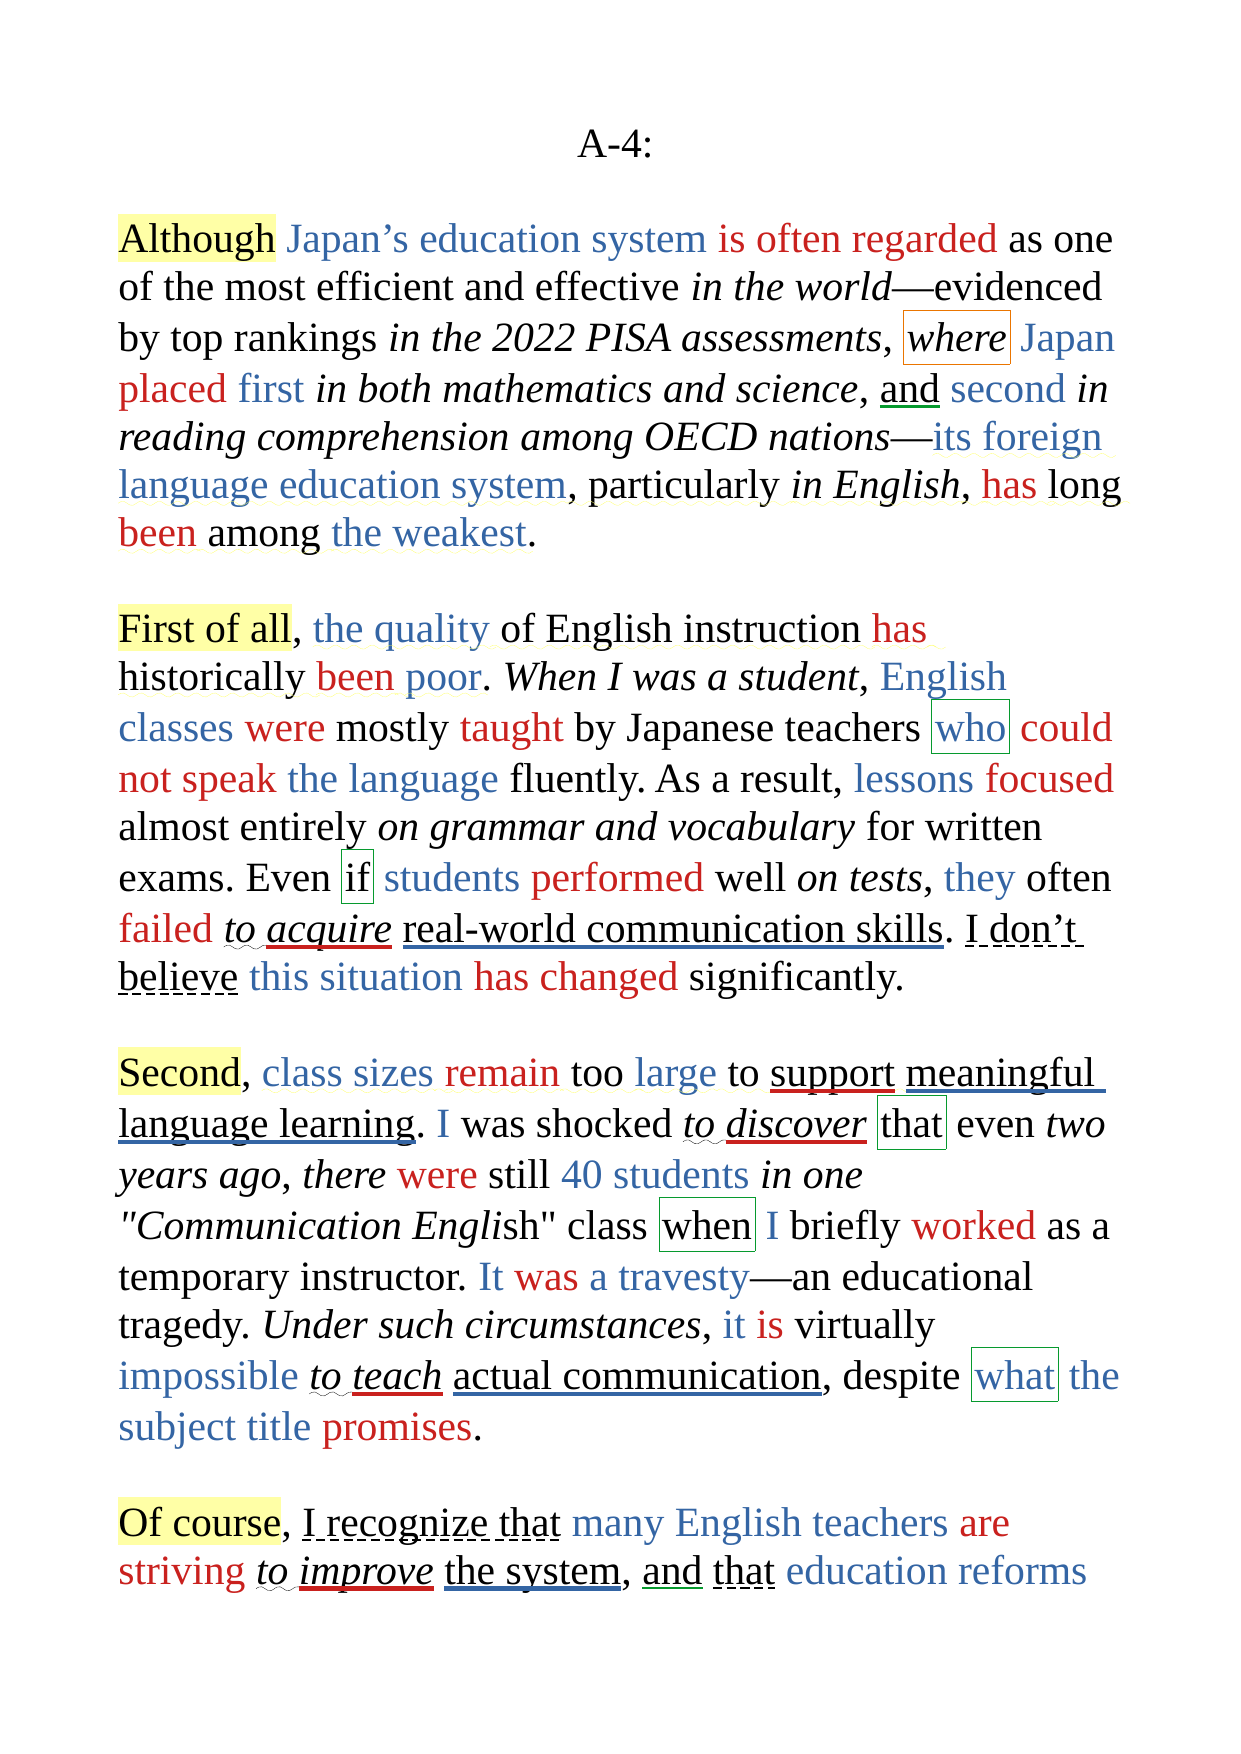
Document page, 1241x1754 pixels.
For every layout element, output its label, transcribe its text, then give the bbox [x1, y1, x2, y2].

text Second, class sizes remain too large to support meaningful language learning. I was shocked to discover that even two years ago, there were still 40 students in one "Communication English" class when I briefly worked as a temporary instructor. It was a travesty—an educational tragedy. Under such circumstances, it is virtually impossible to teach actual communication, despite what the subject title promises. [118, 1047, 1122, 1449]
text been among the weakest. [118, 502, 1122, 556]
text Of course, I recognize that many English teachers are striving to improve the system, and that education reforms [118, 1497, 1122, 1593]
text ------------------------------------------------ [312, 644, 946, 650]
text Although Japan’s education system is often regarded as one of the most efficient and effective in the world—evidenced by top rankings in the 2022 PISA assessments, where Japan placed first in both mathematics and science, and second in reading comprehension among OECD nations—its foreign language education system, particularly in English, has long [118, 214, 1122, 505]
text A-4: [118, 118, 1122, 166]
text First of all, the quality of English instruction has historically been poor. When I was a student, English classes were mostly taught by Japanese teachers who could not speak the language fluently. As a result, lessons focused almost entirely on grammar and vocabulary for written exams. Even if students performed well on tests, they often failed to acquire real-world communication skills. I don’t believe this situation has changed significantly. [118, 603, 1122, 999]
